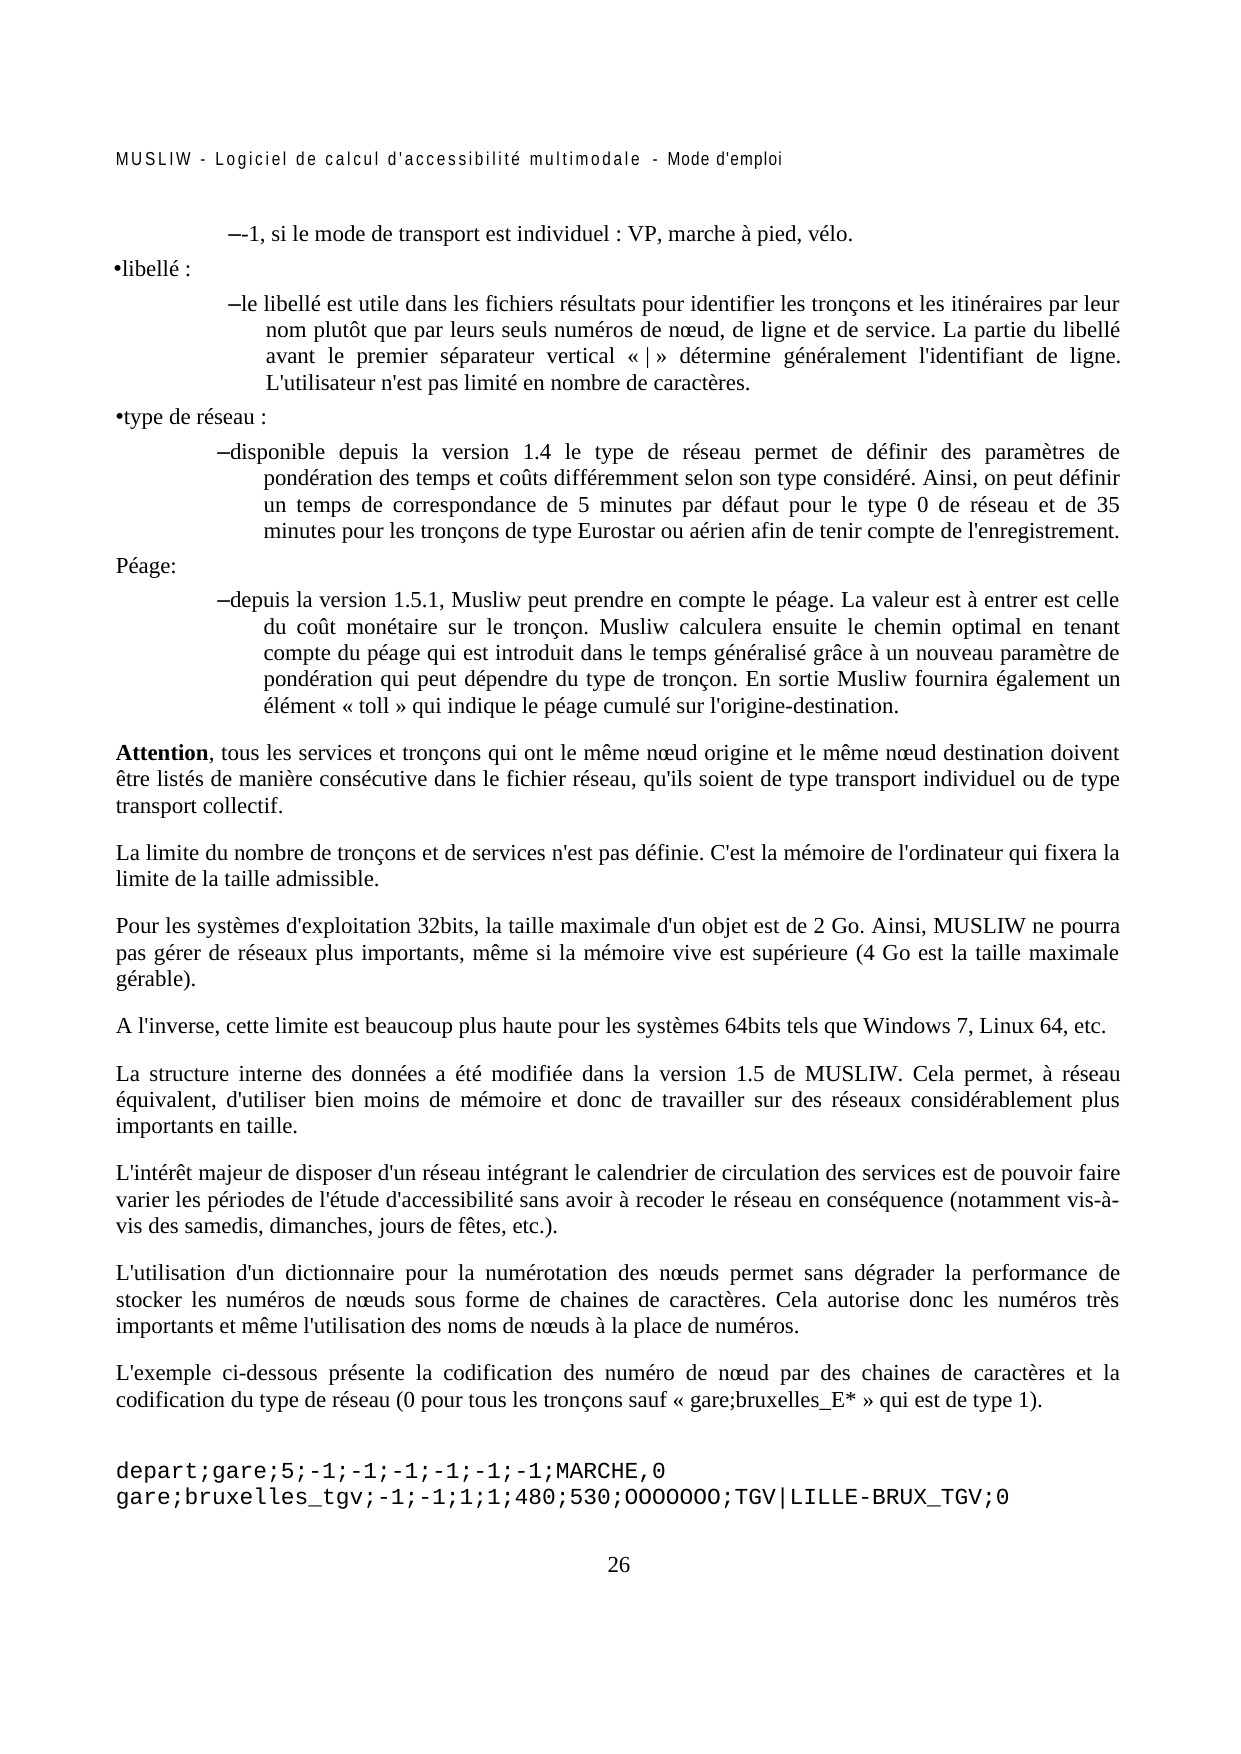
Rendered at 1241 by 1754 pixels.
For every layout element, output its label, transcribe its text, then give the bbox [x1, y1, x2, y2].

text A l'inverse, cette limite est beaucoup plus haute pour les systèmes 64bits tels que Windows 7, Linux 64, etc. [116, 1012, 1122, 1039]
text L'exemple ci-dessous présente la codification des numéro de nœud par des chaines de caractères et la codification du type de réseau (0 pour tous les tronçons sauf « gare;bruxelles_E* » qui est de type 1). [116, 1359, 1122, 1412]
text Pour les systèmes d'exploitation 32bits, la taille maximale d'un objet est de 2 Go. Ainsi, MUSLIW ne pourra pas gérer de réseaux plus importants, même si la mémoire vive est supérieure (4 Go est la taille maximale gérable). [116, 912, 1122, 992]
list disponible depuis la version 1.4 le type de réseau permet de définir des paramètres de pondération des temps et coûts différemment selon son type considéré. Ainsi, on peut définir un temps de correspondance de 5 minutes par défaut pour le type 0 de réseau et de 35 minutes pour les tronçons de type Eurostar ou aérien afin de tenir compte de l'enregistrement. [217, 438, 1122, 543]
text L'intérêt majeur de disposer d'un réseau intégrant le calendrier de circulation des services est de pouvoir faire varier les périodes de l'étude d'accessibilité sans avoir à recoder le réseau en conséquence (notamment vis-à-vis des samedis, dimanches, jours de fêtes, etc.). [116, 1159, 1122, 1238]
list le libellé est utile dans les fichiers résultats pour identifier les tronçons et les itinéraires par leur nom plutôt que par leurs seuls numéros de nœud, de ligne et de service. La partie du libellé avant le premier séparateur vertical « | » détermine généralement l'identifiant de ligne. L'utilisateur n'est pas limité en nombre de caractères. [228, 289, 1122, 395]
text depart;gare;5;-1;-1;-1;-1;-1;-1;MARCHE,0 [116, 1459, 1122, 1485]
text L'utilisation d'un dictionnaire pour la numérotation des nœuds permet sans dégrader la performance de stocker les numéros de nœuds sous forme de chaines de caractères. Cela autorise donc les numéros très importants et même l'utilisation des noms de nœuds à la place de numéros. [116, 1259, 1122, 1338]
text La structure interne des données a été modifiée dans la version 1.5 de MUSLIW. Cela permet, à réseau équivalent, d'utiliser bien moins de mémoire et donc de travailler sur des réseaux considérablement plus importants en taille. [116, 1059, 1122, 1139]
list -1, si le mode de transport est individuel : VP, marche à pied, vélo. [228, 220, 1122, 247]
list libellé : [114, 255, 1127, 281]
list depuis la version 1.5.1, Musliw peut prendre en compte le péage. La valeur est à entrer est celle du coût monétaire sur le tronçon. Musliw calculera ensuite le chemin optimal en tenant compte du péage qui est introduit dans le temps généralisé grâce à un nouveau paramètre de pondération qui peut dépendre du type de tronçon. En sortie Musliw fournira également un élément « toll » qui indique le péage cumulé sur l'origine-destination. [217, 586, 1122, 718]
text La limite du nombre de tronçons et de services n'est pas définie. C'est la mémoire de l'ordinateur qui fixera la limite de la taille admissible. [116, 839, 1122, 892]
list Péage: [116, 552, 1122, 578]
list type de réseau : [116, 403, 1127, 430]
text Attention, tous les services et tronçons qui ont le même nœud origine et le même nœud destination doivent être listés de manière consécutive dans le fichier réseau, qu'ils soient de type transport individuel ou de type transport collectif. [116, 739, 1122, 818]
text gare;bruxelles_tgv;-1;-1;1;1;480;530;OOOOOOO;TGV|LILLE-BRUX_TGV;0 [116, 1485, 1122, 1511]
